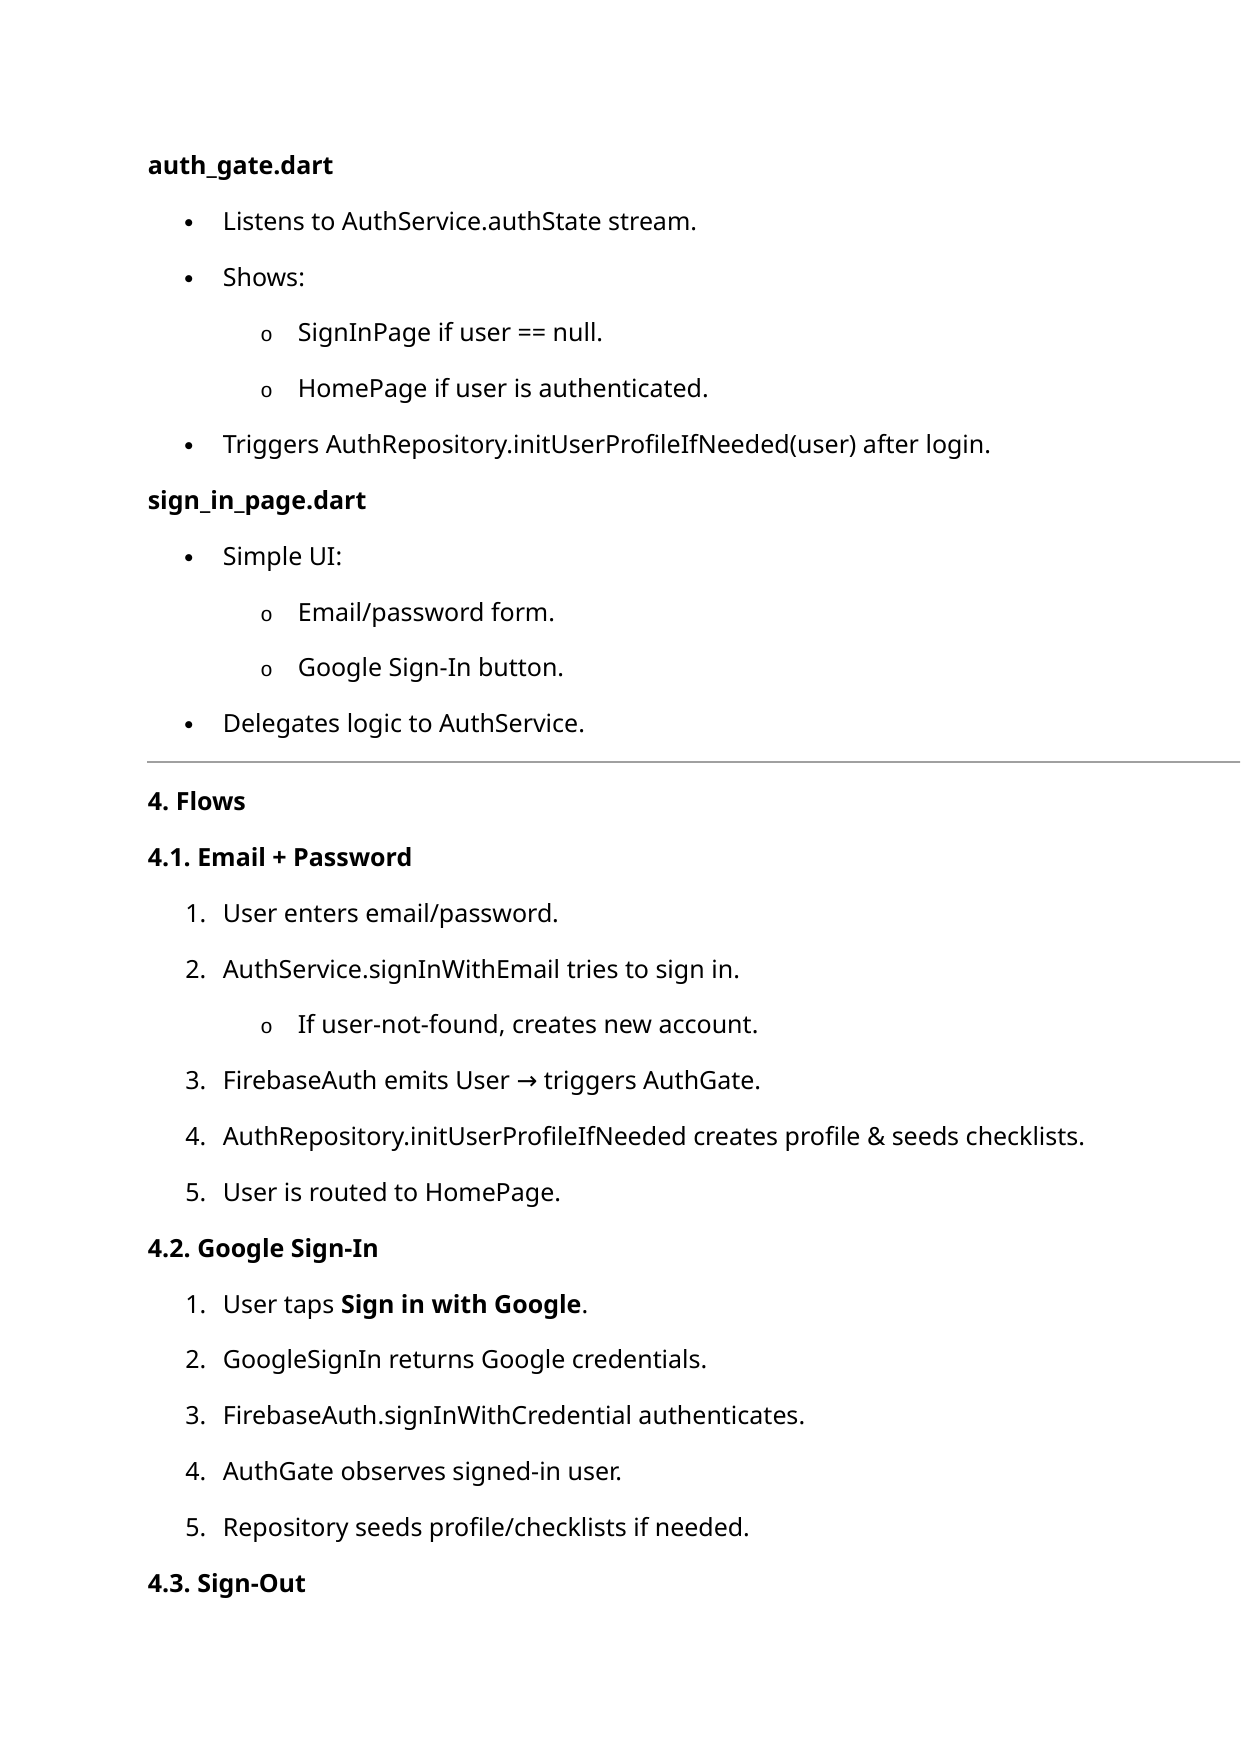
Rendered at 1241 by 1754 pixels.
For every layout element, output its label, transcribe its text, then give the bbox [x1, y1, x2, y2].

list FirebaseAuth emits User → triggers AuthGate. [185, 1063, 1093, 1097]
list GoogleSignIn returns Google credentials. [185, 1342, 1093, 1376]
text 4.3. Sign-Out [148, 1566, 1093, 1599]
list Simple UI: [185, 538, 1093, 572]
list FirebaseAuth.signInWithCredential authenticates. [185, 1398, 1093, 1432]
list User enters email/password. [185, 896, 1093, 929]
list Google Sign-In button. [260, 650, 1093, 684]
list Shows: [185, 259, 1093, 293]
list AuthRepository.initUserProfileIfNeeded creates profile & seeds checklists. [185, 1119, 1093, 1153]
list SignInPage if user == null. [260, 315, 1093, 349]
list Repository seeds profile/checklists if needed. [185, 1510, 1093, 1544]
list AuthGate observes signed-in user. [185, 1454, 1093, 1488]
list HomePage if user is authenticated. [260, 371, 1093, 405]
list Listens to AuthService.authState stream. [185, 203, 1093, 237]
text 4. Flows [148, 784, 1093, 818]
list Triggers AuthRepository.initUserProfileIfNeeded(user) after login. [185, 427, 1093, 461]
list AuthService.signInWithEmail tries to sign in. [185, 951, 1093, 985]
list User taps Sign in with Google. [185, 1286, 1093, 1320]
text 4.2. Google Sign-In [148, 1231, 1093, 1264]
text sign_in_page.dart [148, 483, 1093, 517]
text 4.1. Email + Password [148, 840, 1093, 874]
list User is routed to HomePage. [185, 1175, 1093, 1209]
list Email/password form. [260, 594, 1093, 628]
text auth_gate.dart [148, 148, 1093, 182]
list If user-not-found, creates new account. [260, 1007, 1093, 1041]
list Delegates logic to AuthService. [185, 706, 1093, 740]
